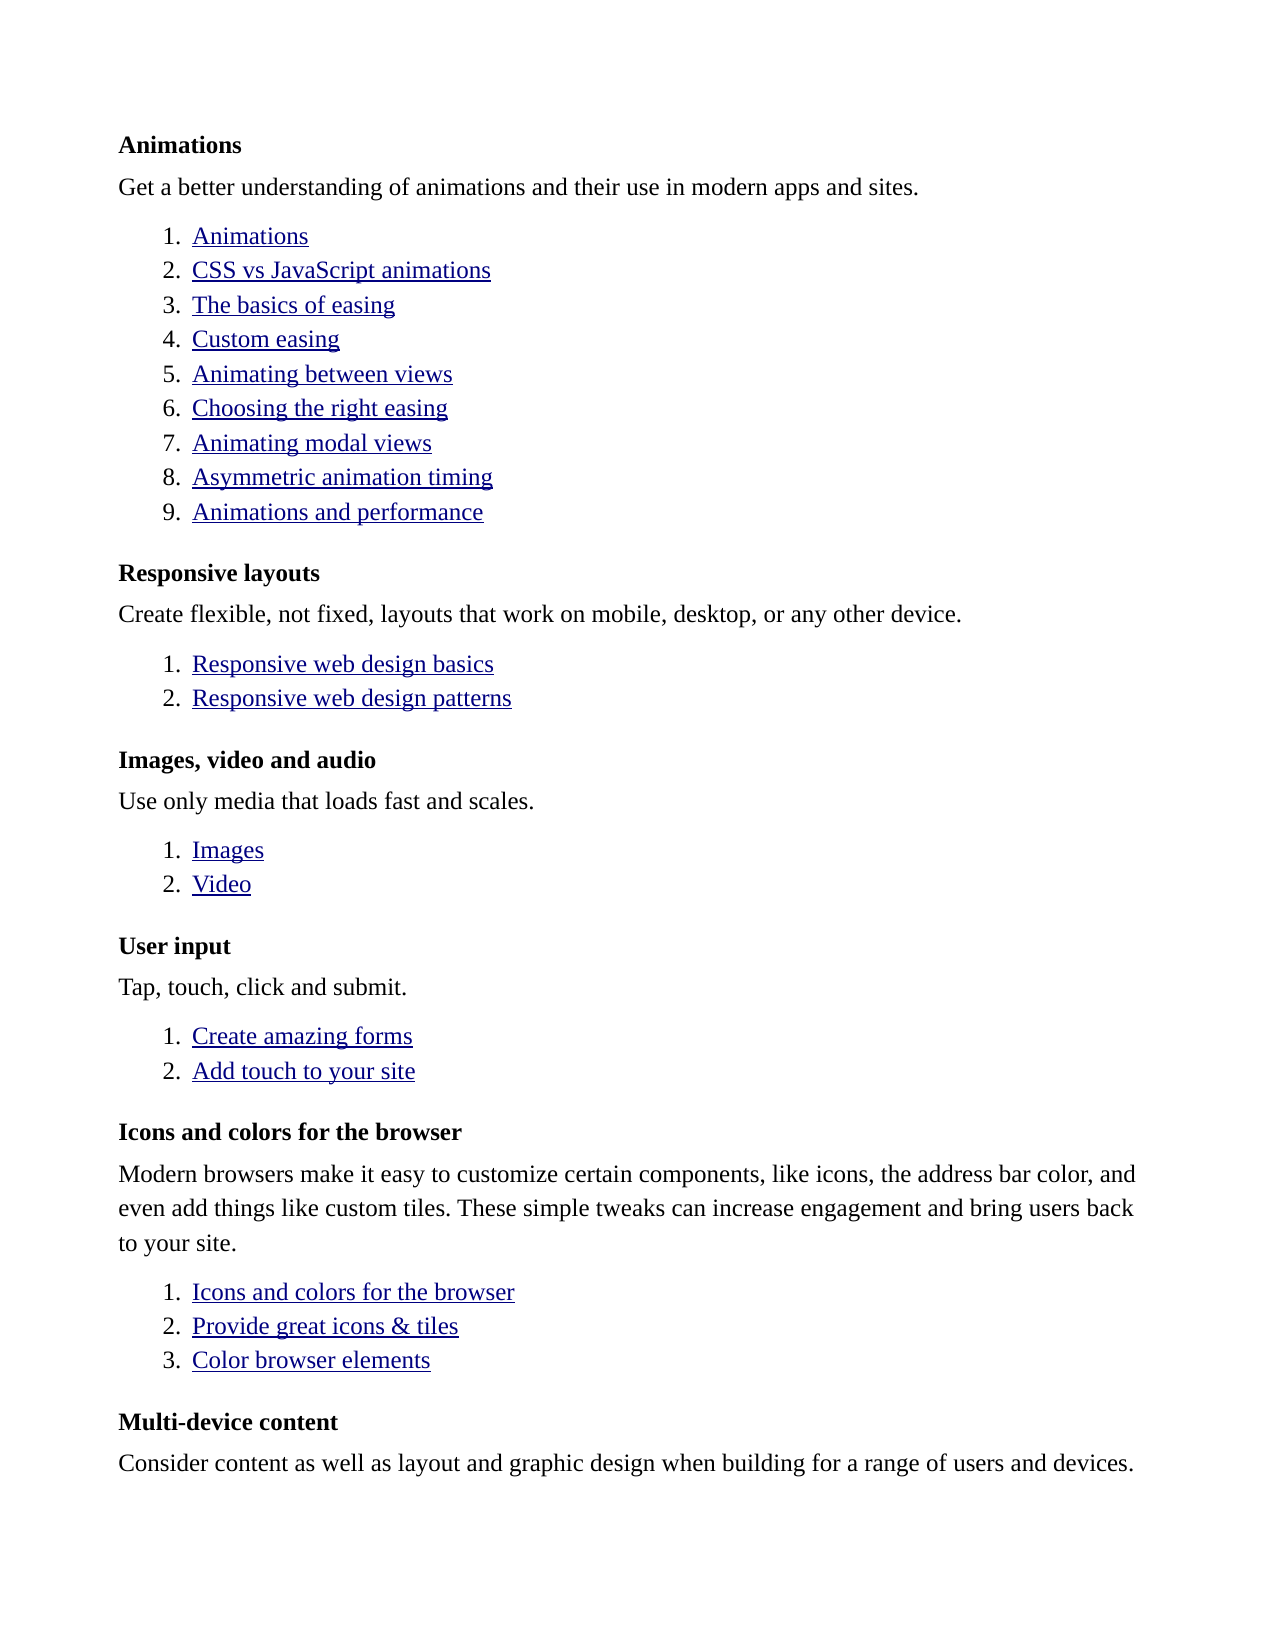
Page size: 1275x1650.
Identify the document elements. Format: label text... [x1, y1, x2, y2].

text Create flexible, not fixed, layouts that work on mobile, desktop, or any other device. [118, 599, 1157, 628]
subtitle Animations [118, 131, 1157, 159]
list Add touch to your site [162, 1056, 1157, 1084]
list Responsive web design basics [162, 649, 1157, 677]
list Animating between views [162, 359, 1157, 388]
list Animations and performance [162, 497, 1157, 526]
list Custom easing [162, 324, 1157, 353]
text Use only media that loads fast and scales. [118, 786, 1157, 815]
list Video [162, 869, 1157, 898]
text Get a better understanding of animations and their use in modern apps and sites. [118, 172, 1157, 201]
list Responsive web design patterns [162, 683, 1157, 712]
list Animating modal views [162, 428, 1157, 457]
list CSS vs JavaScript animations [162, 255, 1157, 284]
subtitle Icons and colors for the browser [118, 1117, 1157, 1146]
list Animations [162, 221, 1157, 250]
text Modern browsers make it easy to customize certain components, like icons, the address bar color, and even add things like custom tiles. These simple tweaks can increase engagement and bring users back to your site. [118, 1159, 1157, 1256]
list Choosing the right easing [162, 393, 1157, 422]
list Asymmetric animation timing [162, 462, 1157, 491]
list The basics of easing [162, 290, 1157, 319]
list Images [162, 835, 1157, 864]
text Tap, touch, click and submit. [118, 972, 1157, 1001]
subtitle User input [118, 931, 1157, 960]
subtitle Responsive layouts [118, 558, 1157, 587]
text Consider content as well as layout and graphic design when building for a range of users and devices. [118, 1448, 1157, 1512]
subtitle Multi-device content [118, 1407, 1157, 1436]
list Create amazing forms [162, 1021, 1157, 1050]
list Color browser elements [162, 1346, 1157, 1374]
subtitle Images, video and audio [118, 745, 1157, 773]
list Icons and colors for the browser [162, 1277, 1157, 1305]
list Provide great icons & tiles [162, 1311, 1157, 1340]
